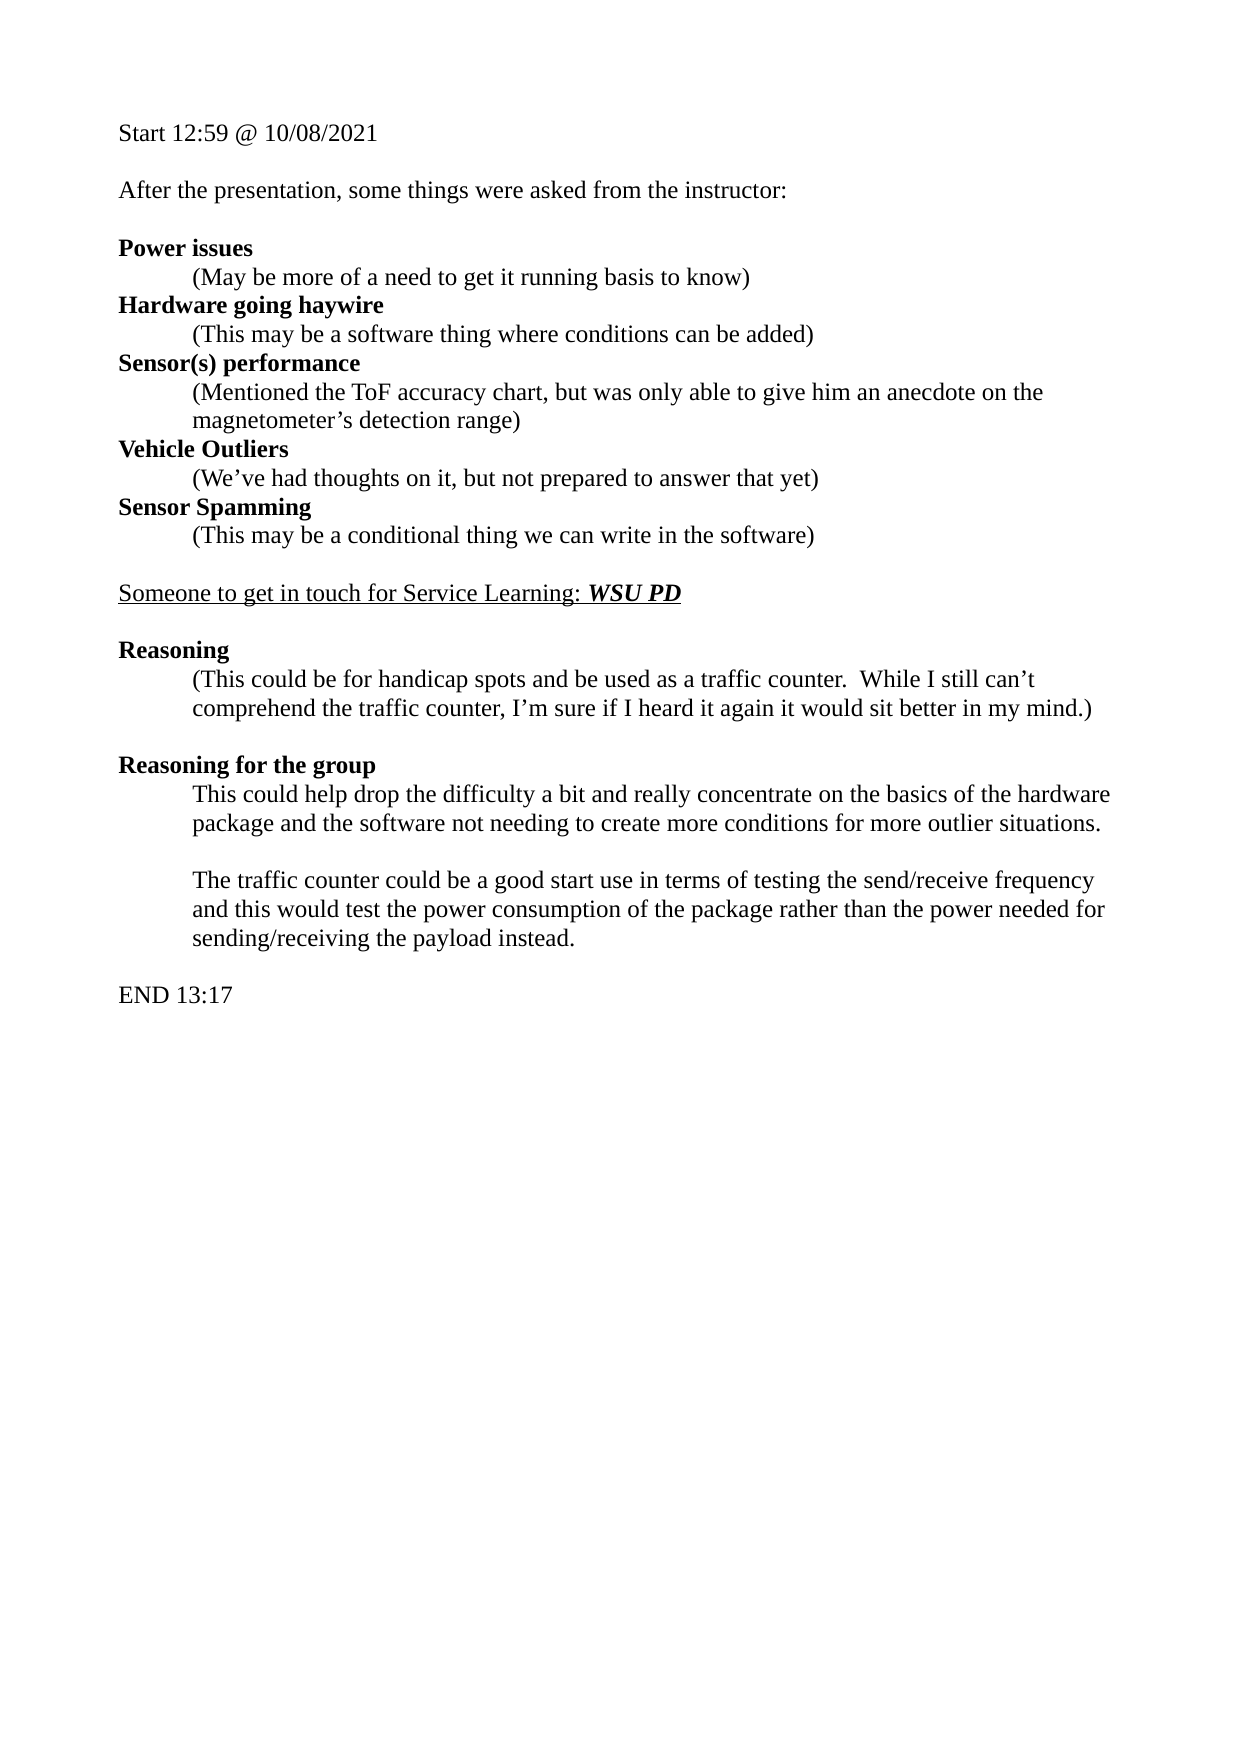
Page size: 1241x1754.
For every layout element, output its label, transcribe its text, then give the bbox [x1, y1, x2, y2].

text Hardware going haywire [118, 291, 1122, 319]
text Sensor(s) performance [118, 348, 1122, 377]
text END 13:17 [118, 981, 1122, 1009]
text Vehicle Outliers [118, 434, 1122, 463]
text (We’ve had thoughts on it, but not prepared to answer that yet) [118, 463, 1122, 492]
text (This may be a conditional thing we can write in the software) [118, 521, 1122, 578]
text Someone to get in touch for Service Learning: WSU PD [118, 578, 1122, 636]
text This could help drop the difficulty a bit and really concentrate on the basics of the hardware package and the software not needing to create more conditions for more outlier situations. The traffic counter could be a good start use in terms of testing the send/receive frequency and this would test the power consumption of the package rather than the power needed for sending/receiving the payload instead. [118, 779, 1122, 952]
text After the presentation, some things were asked from the instructor: [118, 176, 1122, 204]
text (This could be for handicap spots and be used as a traffic counter. While I still can’t comprehend the traffic counter, I’m sure if I heard it again it would sit better in my mind.) [118, 664, 1122, 751]
text Sensor Spamming [118, 492, 1122, 521]
text (This may be a software thing where conditions can be added) [118, 319, 1122, 348]
text (Mentioned the ToF accuracy chart, but was only able to give him an anecdote on the magnetometer’s detection range) [118, 377, 1122, 434]
text Reasoning [118, 636, 1122, 664]
text Power issues [118, 233, 1122, 262]
text (May be more of a need to get it running basis to know) [118, 262, 1122, 291]
text Start 12:59 @ 10/08/2021 [118, 118, 1122, 147]
text Reasoning for the group [118, 751, 1122, 779]
